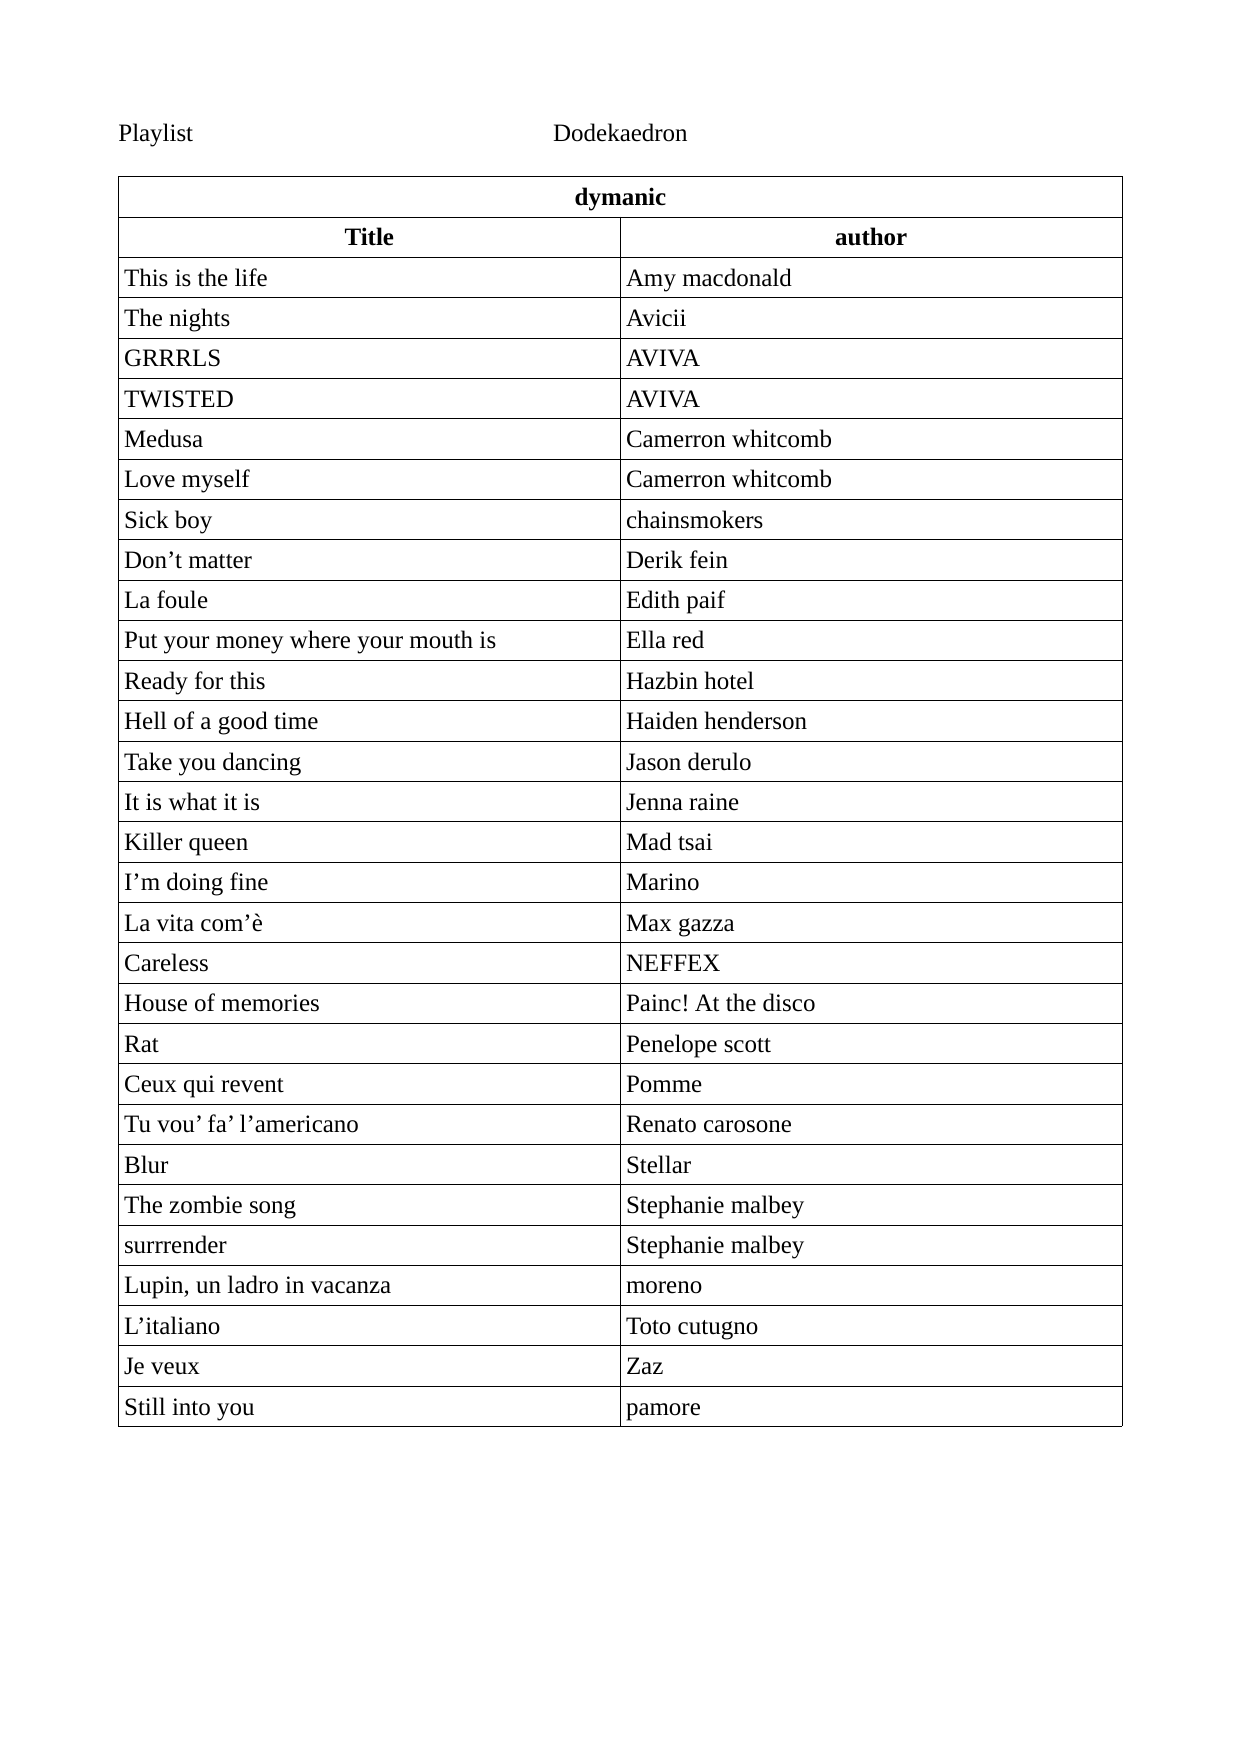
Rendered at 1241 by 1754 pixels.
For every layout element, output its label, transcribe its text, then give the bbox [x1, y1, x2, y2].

table_cell Painc! At the disco [621, 984, 1122, 1023]
table_cell Rat [119, 1024, 620, 1063]
table_cell moreno [621, 1266, 1122, 1305]
table_cell Stellar [621, 1145, 1122, 1184]
table_cell Don’t matter [119, 540, 620, 579]
table_cell Put your money where your mouth is [119, 621, 620, 660]
table_cell I’m doing fine [119, 863, 620, 902]
table_cell Penelope scott [621, 1024, 1122, 1063]
table_cell Jenna raine [621, 782, 1122, 821]
table_cell Killer queen [119, 822, 620, 862]
table_cell AVIVA [621, 379, 1122, 418]
table_cell Je veux [119, 1346, 620, 1386]
table_cell Stephanie malbey [621, 1226, 1122, 1265]
table_cell surrrender [119, 1226, 620, 1265]
table_cell Title [119, 218, 620, 257]
table_cell Zaz [621, 1346, 1122, 1386]
table_cell La vita com’è [119, 903, 620, 942]
table_cell Hazbin hotel [621, 661, 1122, 700]
table_cell Haiden henderson [621, 701, 1122, 741]
table_cell Renato carosone [621, 1105, 1122, 1144]
table_cell Camerron whitcomb [621, 460, 1122, 499]
table_cell Marino [621, 863, 1122, 902]
table_cell Stephanie malbey [621, 1185, 1122, 1224]
table_cell Jason derulo [621, 742, 1122, 781]
table_cell The zombie song [119, 1185, 620, 1224]
table_cell Camerron whitcomb [621, 419, 1122, 458]
table_cell Amy macdonald [621, 258, 1122, 297]
table_cell Sick boy [119, 500, 620, 539]
table_cell chainsmokers [621, 500, 1122, 539]
table_cell Mad tsai [621, 822, 1122, 862]
table_cell Pomme [621, 1064, 1122, 1103]
table_cell The nights [119, 298, 620, 338]
table_cell Edith paif [621, 581, 1122, 620]
table_cell It is what it is [119, 782, 620, 821]
table_cell Lupin, un ladro in vacanza [119, 1266, 620, 1305]
table_cell Take you dancing [119, 742, 620, 781]
table_cell Ready for this [119, 661, 620, 700]
table_cell Tu vou’ fa’ l’americano [119, 1105, 620, 1144]
table_cell Ella red [621, 621, 1122, 660]
table_cell La foule [119, 581, 620, 620]
table_cell author [621, 218, 1122, 257]
table_header dymanic [119, 177, 1122, 217]
table_cell pamore [621, 1387, 1122, 1426]
table_cell Medusa [119, 419, 620, 458]
table_cell This is the life [119, 258, 620, 297]
table_cell L’italiano [119, 1306, 620, 1345]
table_cell Careless [119, 943, 620, 983]
table_cell AVIVA [621, 339, 1122, 378]
table_cell TWISTED [119, 379, 620, 418]
table_cell NEFFEX [621, 943, 1122, 983]
table_cell Hell of a good time [119, 701, 620, 741]
table_cell GRRRLS [119, 339, 620, 378]
table_cell Ceux qui revent [119, 1064, 620, 1103]
table_cell Derik fein [621, 540, 1122, 579]
table_cell Toto cutugno [621, 1306, 1122, 1345]
table_cell Still into you [119, 1387, 620, 1426]
table_cell Avicii [621, 298, 1122, 338]
table_cell Max gazza [621, 903, 1122, 942]
table_cell Blur [119, 1145, 620, 1184]
table_cell House of memories [119, 984, 620, 1023]
table_cell Love myself [119, 460, 620, 499]
